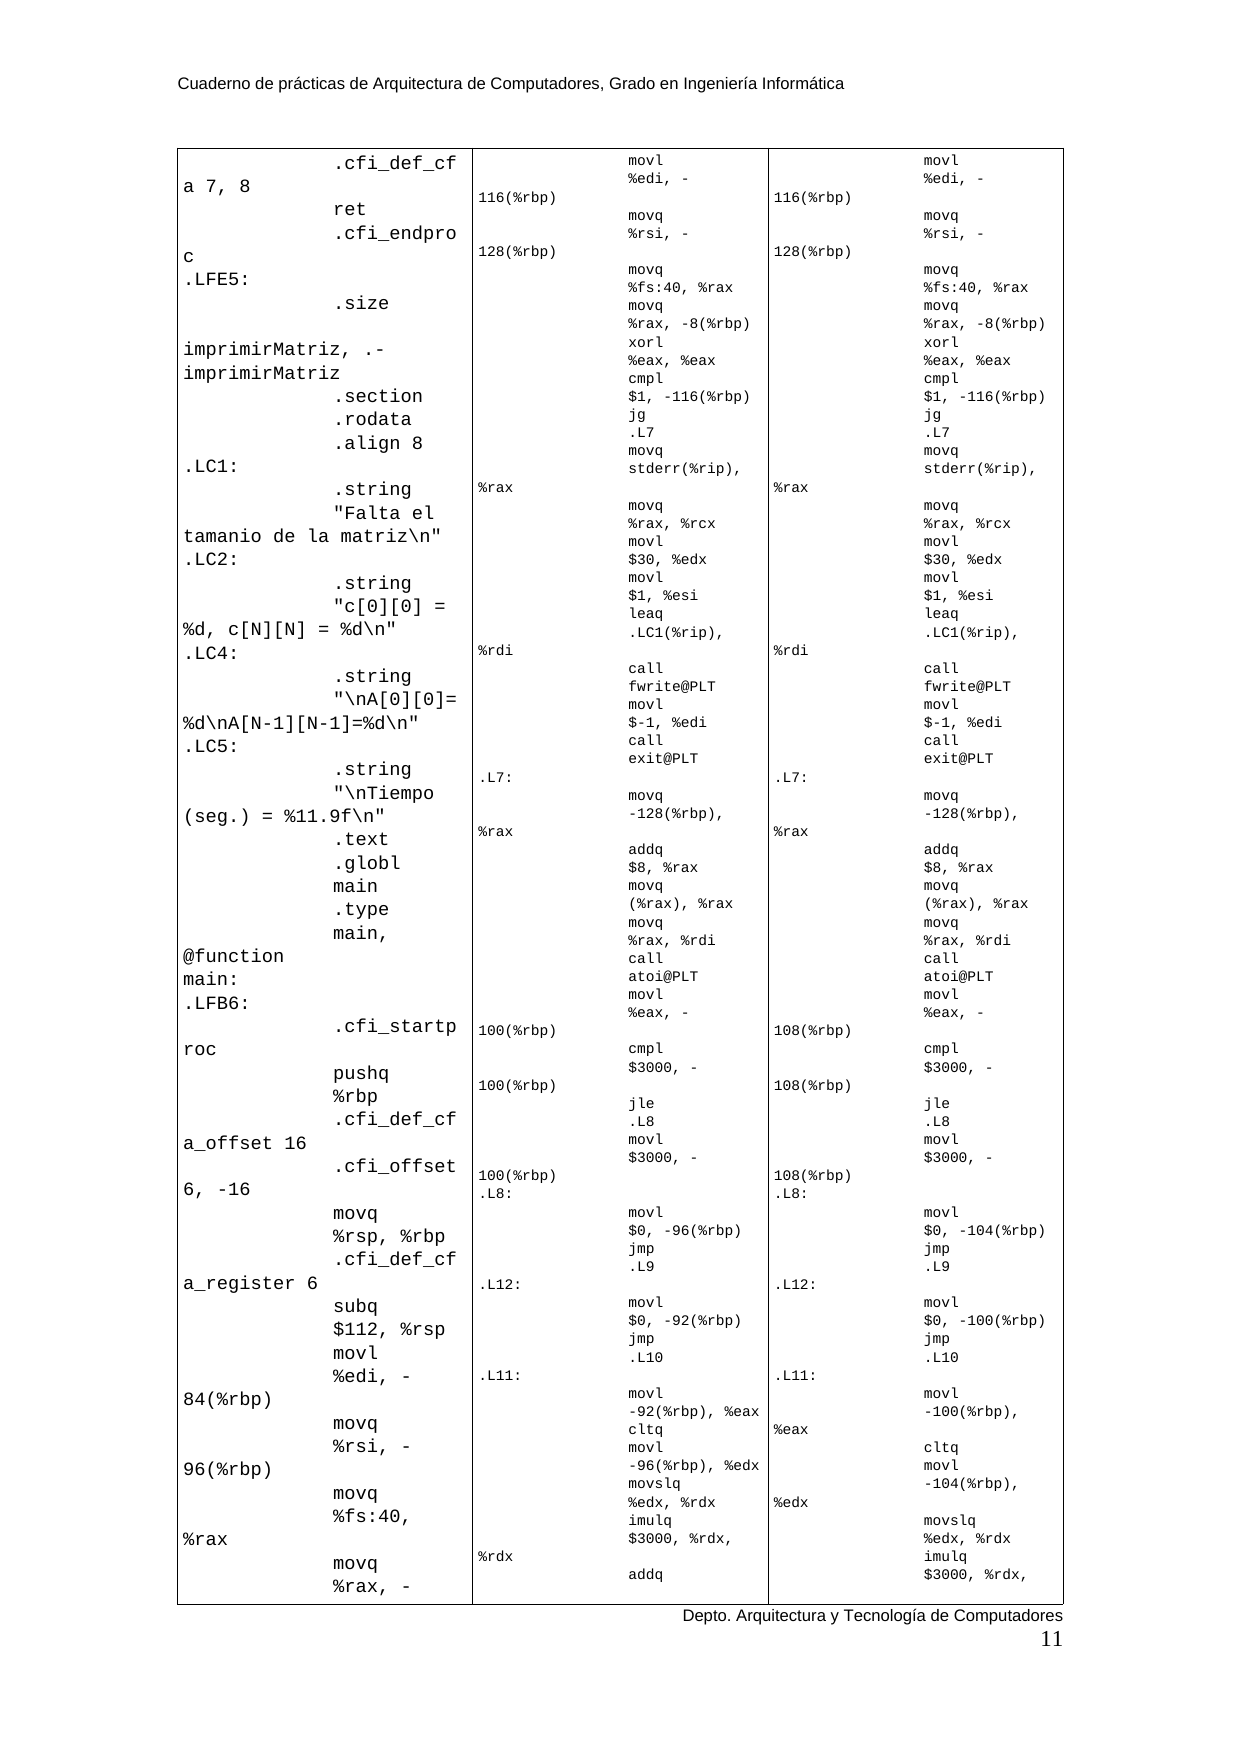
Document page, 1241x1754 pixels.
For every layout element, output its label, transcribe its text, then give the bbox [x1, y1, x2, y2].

table_cell .cfi_def_cfa 7, 8 ret .cfi_endproc .LFE5: .size imprimirMatriz, .-imprimirMatriz .section .rodata .align 8 .LC1: .string "Falta el tamanio de la matriz\n" .LC2: .string "c[0][0] = %d, c[N][N] = %d\n" .LC4: .string "\nA[0][0]=%d\nA[N-1][N-1]=%d\n" .LC5: .string "\nTiempo (seg.) = %11.9f\n" .text .globl main .type main, @function main: .LFB6: .cfi_startproc pushq %rbp .cfi_def_cfa_offset 16 .cfi_offset 6, -16 movq %rsp, %rbp .cfi_def_cfa_register 6 subq $112, %rsp movl %edi, -84(%rbp) movq %rsi, -96(%rbp) movq %fs:40, %rax movq %rax, [178, 149, 472, 1604]
table_cell movl %edi, -116(%rbp) movq %rsi, -128(%rbp) movq %fs:40, %rax movq %rax, -8(%rbp) xorl %eax, %eax cmpl $1, -116(%rbp) jg .L7 movq stderr(%rip), %rax movq %rax, %rcx movl $30, %edx movl $1, %esi leaq .LC1(%rip), %rdi call fwrite@PLT movl $-1, %edi call exit@PLT .L7: movq -128(%rbp), %rax addq $8, %rax movq (%rax), %rax movq %rax, %rdi call atoi@PLT movl %eax, -100(%rbp) cmpl $3000, -100(%rbp) jle .L8 movl $3000, -100(%rbp) .L8: movl $0, -96(%rbp) jmp .L9 .L12: movl $0, -92(%rbp) jmp .L10 .L11: movl -92(%rbp), %eax cltq movl -96(%rbp), %edx movslq %edx, %rdx imulq $3000, %rdx, %rdx addq [473, 149, 768, 1604]
table_cell movl %edi, -116(%rbp) movq %rsi, -128(%rbp) movq %fs:40, %rax movq %rax, -8(%rbp) xorl %eax, %eax cmpl $1, -116(%rbp) jg .L7 movq stderr(%rip), %rax movq %rax, %rcx movl $30, %edx movl $1, %esi leaq .LC1(%rip), %rdi call fwrite@PLT movl $-1, %edi call exit@PLT .L7: movq -128(%rbp), %rax addq $8, %rax movq (%rax), %rax movq %rax, %rdi call atoi@PLT movl %eax, -108(%rbp) cmpl $3000, -108(%rbp) jle .L8 movl $3000, -108(%rbp) .L8: movl $0, -104(%rbp) jmp .L9 .L12: movl $0, -100(%rbp) jmp .L10 .L11: movl -100(%rbp), %eax cltq movl -104(%rbp), %edx movslq %edx, %rdx imulq $3000, %rdx, [769, 149, 1063, 1604]
